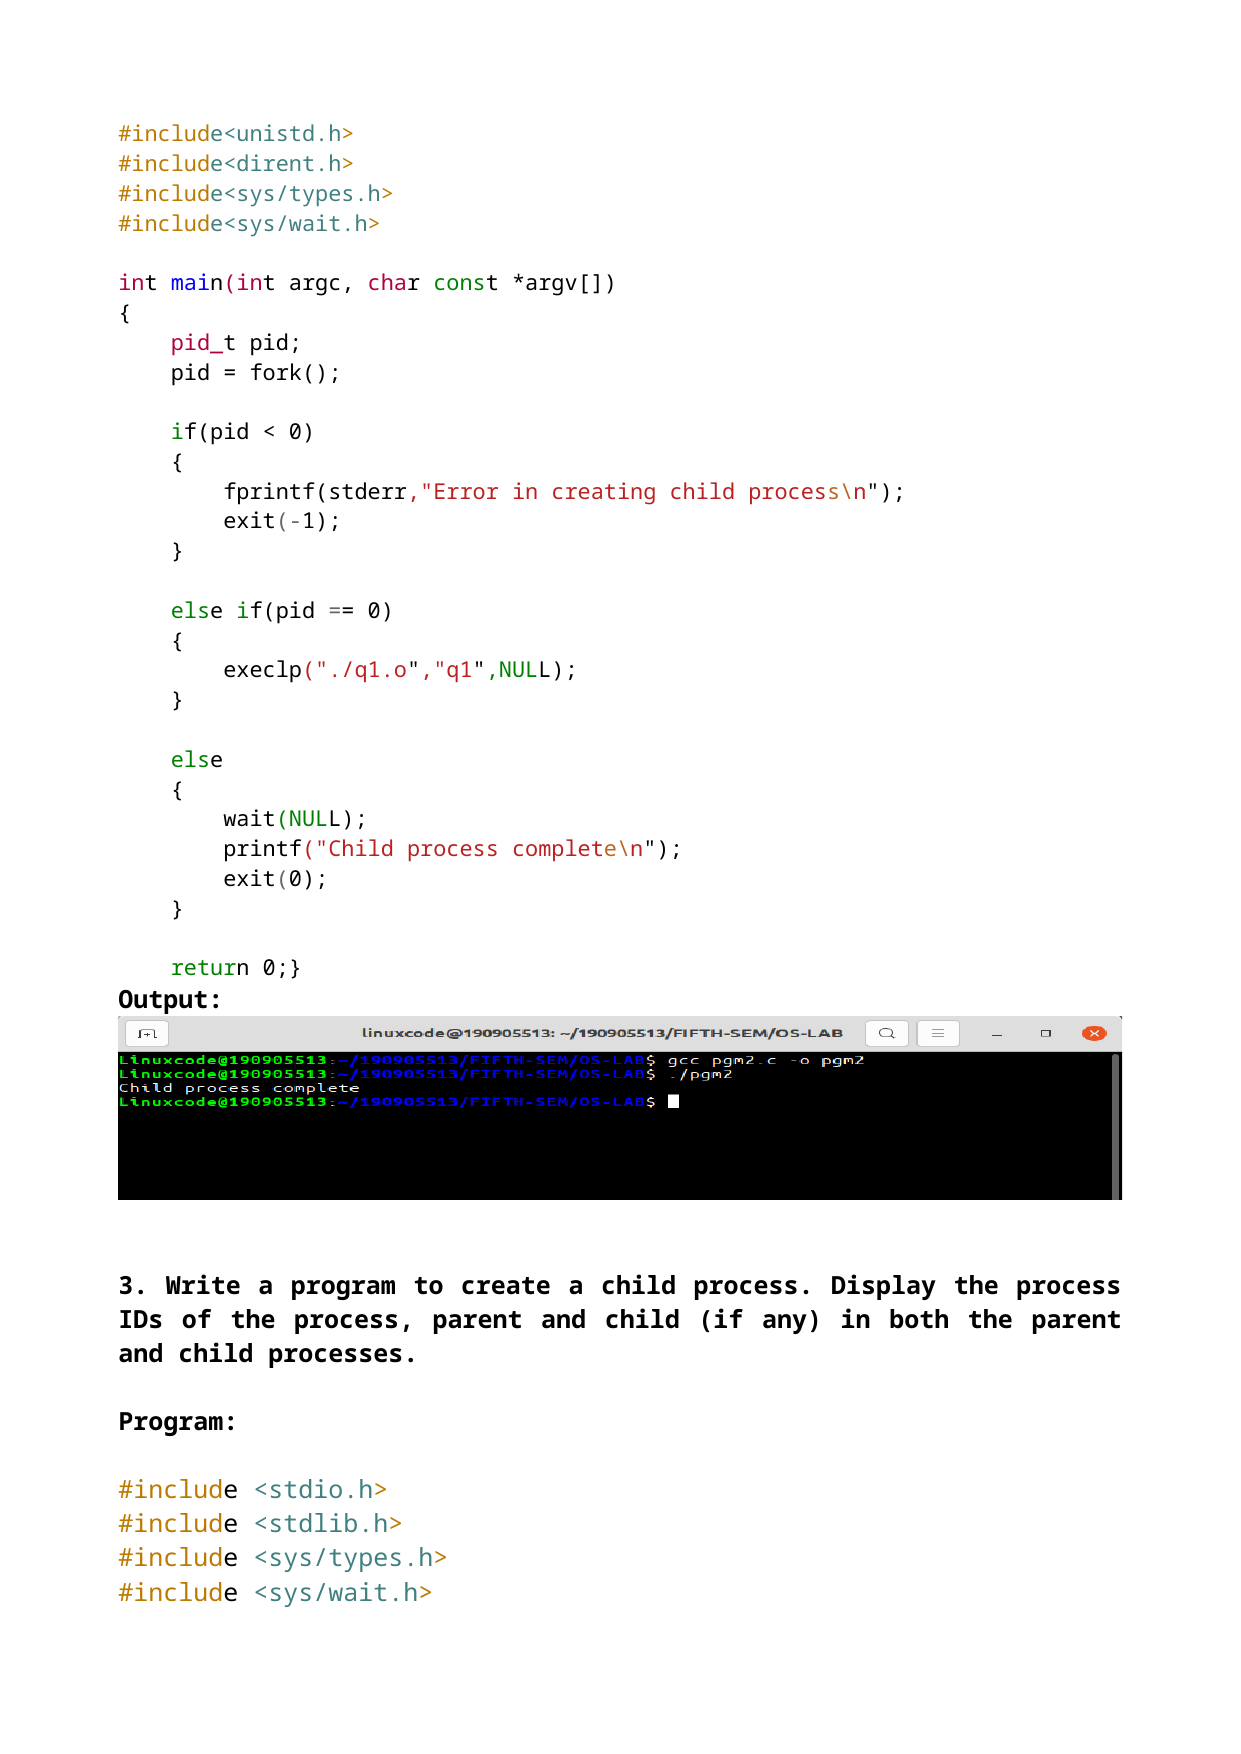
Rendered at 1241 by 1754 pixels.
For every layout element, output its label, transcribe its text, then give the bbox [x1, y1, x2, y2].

text { [118, 446, 1122, 476]
text { [118, 297, 1122, 327]
text #include<sys/types.h> [118, 178, 1122, 207]
picture [118, 1016, 1123, 1200]
text #include<dirent.h> [118, 148, 1122, 178]
text wait(NULL); [118, 803, 1122, 833]
text exit(0); [118, 863, 1122, 893]
text #include <sys/wait.h> [118, 1574, 1122, 1608]
text Output: [118, 982, 1122, 1016]
text } [118, 684, 1122, 714]
text pid_t pid; [118, 327, 1122, 356]
text return 0;} [118, 952, 1122, 982]
text { [118, 624, 1122, 654]
text int main(int argc, char const *argv[]) [118, 267, 1122, 297]
text else if(pid == 0) [118, 595, 1122, 624]
text else [118, 744, 1122, 773]
text #include <sys/types.h> [118, 1540, 1122, 1574]
text } [118, 535, 1122, 565]
text printf("Child process complete\n"); [118, 833, 1122, 863]
text if(pid < 0) [118, 416, 1122, 446]
text { [118, 773, 1122, 803]
text #include<unistd.h> [118, 118, 1122, 148]
text #include <stdio.h> [118, 1472, 1122, 1506]
text } [118, 893, 1122, 922]
text #include <stdlib.h> [118, 1506, 1122, 1540]
text fprintf(stderr,"Error in creating child process\n"); [118, 476, 1122, 505]
text #include<sys/wait.h> [118, 207, 1122, 237]
text Program: [118, 1404, 1122, 1438]
text pid = fork(); [118, 356, 1122, 386]
text execlp("./q1.o","q1",NULL); [118, 654, 1122, 684]
text 3. Write a program to create a child process. Display the process IDs of the process, parent and child (if any) in both the parent and child processes. [118, 1268, 1122, 1370]
text exit(-1); [118, 505, 1122, 535]
